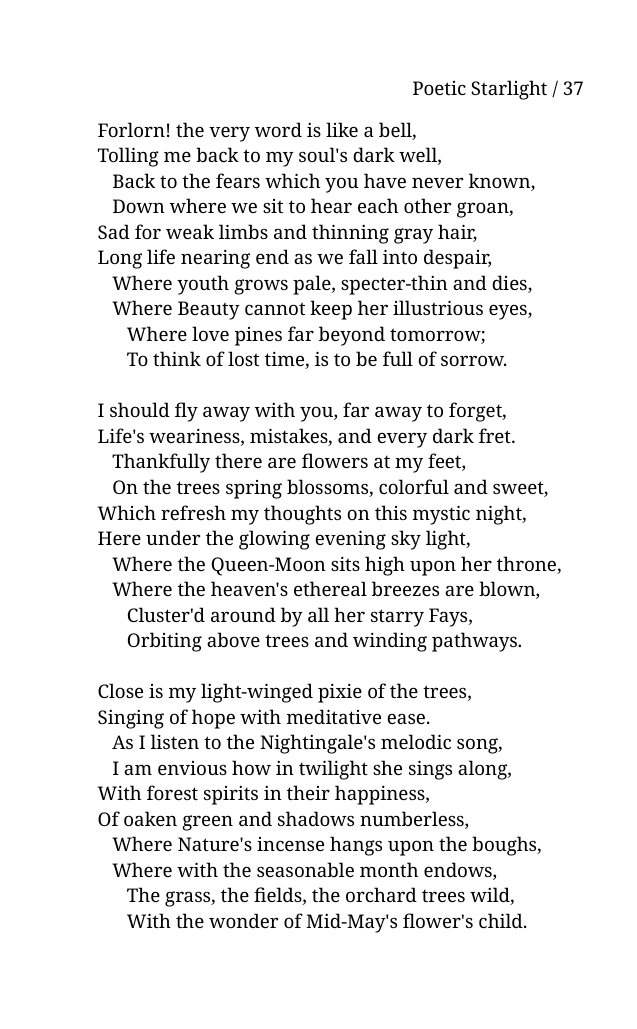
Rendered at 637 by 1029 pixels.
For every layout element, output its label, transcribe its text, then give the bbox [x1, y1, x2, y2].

text Life's weariness, mistakes, and every dark fret. [97, 423, 583, 449]
text Forlorn! the very word is like a bell, [97, 117, 583, 143]
text Singing of hope with meditative ease. [97, 704, 583, 729]
text With the wonder of Mid-May's flower's child. [97, 908, 583, 934]
text Sad for weak limbs and thinning gray hair, [97, 219, 583, 245]
text As I listen to the Nightingale's melodic song, [97, 729, 583, 755]
text I should fly away with you, far away to forget, [97, 398, 583, 423]
text Which refresh my thoughts on this mystic night, [97, 500, 583, 525]
text Where with the seasonable month endows, [97, 857, 583, 883]
text The grass, the fields, the orchard trees wild, [97, 883, 583, 908]
text Orbiting above trees and winding pathways. [97, 627, 583, 653]
text Close is my light-winged pixie of the trees, [97, 678, 583, 704]
text Here under the glowing evening sky light, [97, 525, 583, 551]
text Of oaken green and shadows numberless, [97, 806, 583, 832]
text Where the heaven's ethereal breezes are blown, [97, 576, 583, 602]
text Tolling me back to my soul's dark well, [97, 143, 583, 168]
text Where youth grows pale, specter-thin and dies, [97, 270, 583, 296]
text Back to the fears which you have never known, [97, 168, 583, 194]
text With forest spirits in their happiness, [97, 781, 583, 806]
text Where Beauty cannot keep her illustrious eyes, [97, 296, 583, 321]
text Long life nearing end as we fall into despair, [97, 245, 583, 270]
text Thankfully there are flowers at my feet, [97, 449, 583, 474]
text To think of lost time, is to be full of sorrow. [97, 347, 583, 372]
text Down where we sit to hear each other groan, [97, 194, 583, 219]
text Where love pines far beyond tomorrow; [97, 321, 583, 347]
text Cluster'd around by all her starry Fays, [97, 602, 583, 627]
text Where the Queen-Moon sits high upon her throne, [97, 551, 583, 576]
text On the trees spring blossoms, colorful and sweet, [97, 474, 583, 500]
text I am envious how in twilight she sings along, [97, 755, 583, 781]
text Where Nature's incense hangs upon the boughs, [97, 832, 583, 857]
